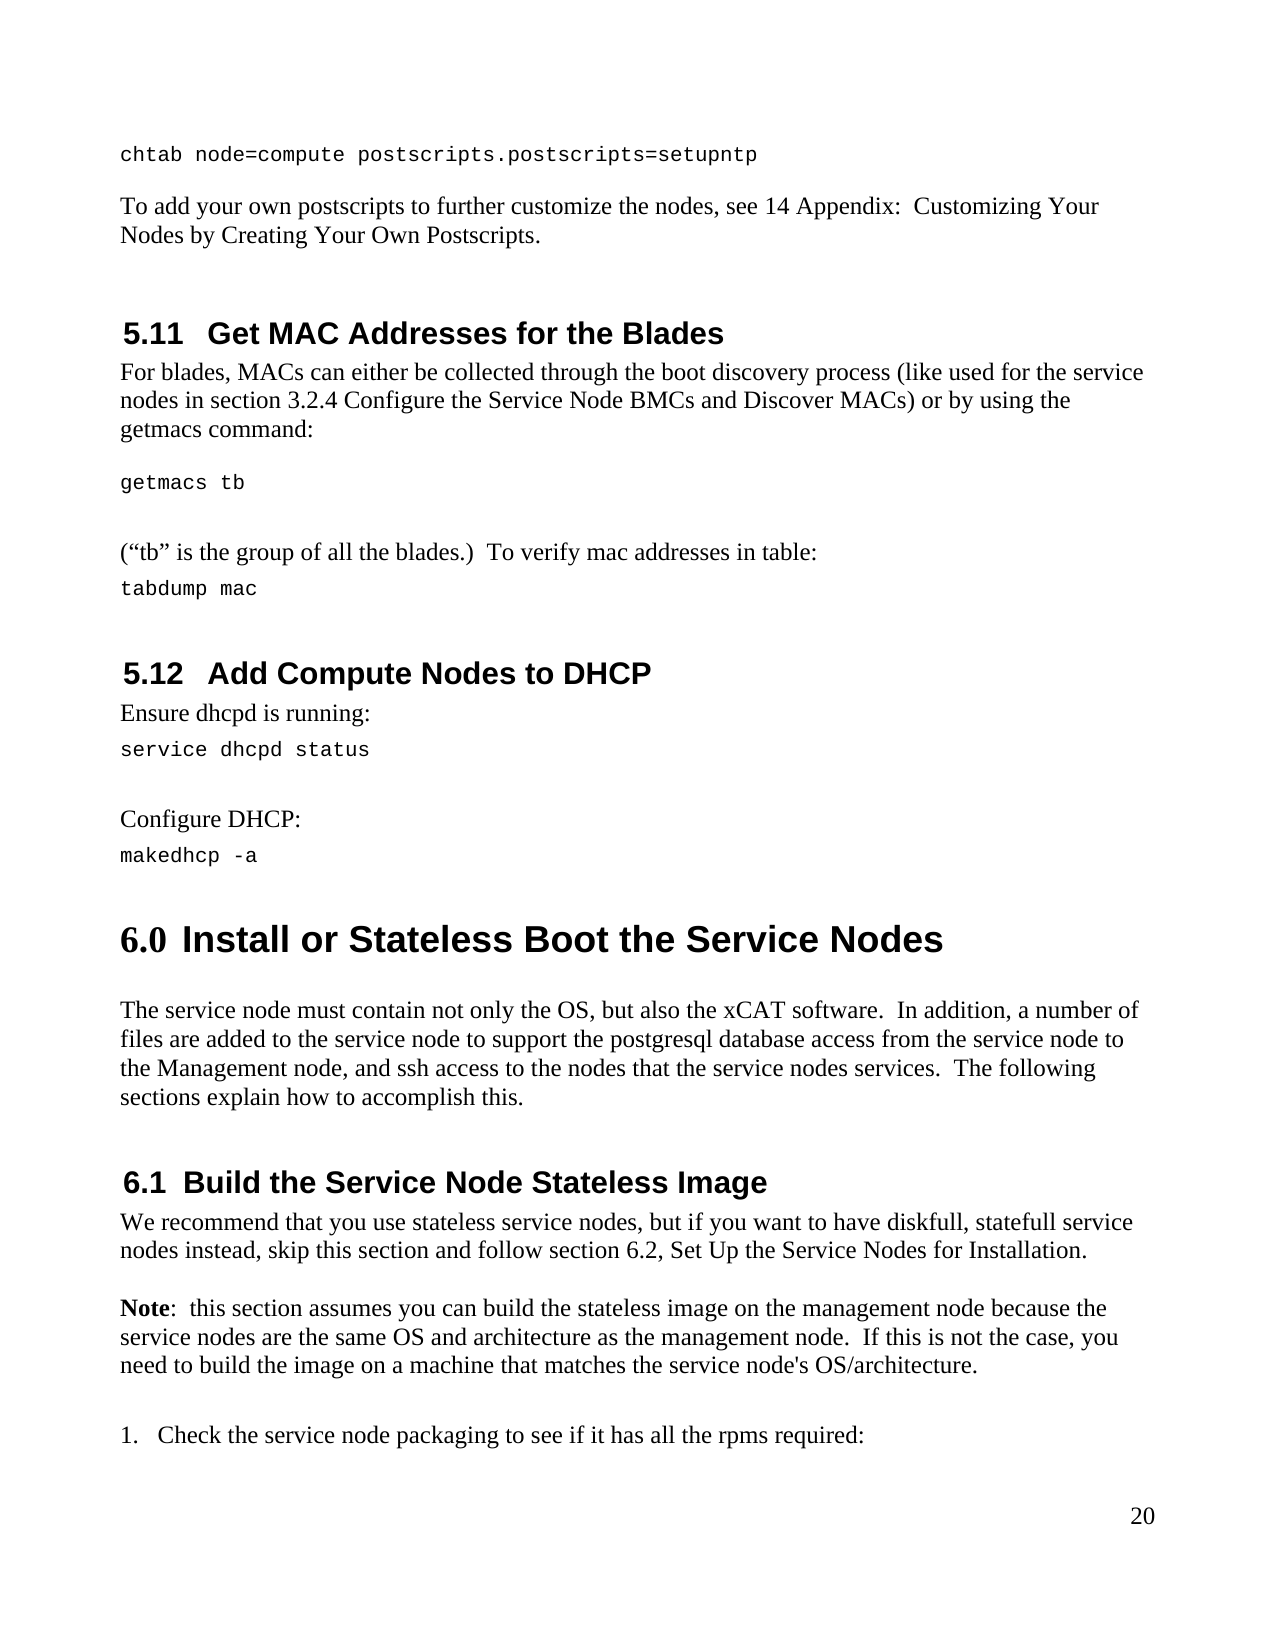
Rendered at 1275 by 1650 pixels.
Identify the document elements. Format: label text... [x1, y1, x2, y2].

text The service node must contain not only the OS, but also the xCAT software. In addition, a number of files are added to the service node to support the postgresql database access from the service node to the Management node, and ssh access to the nodes that the service nodes services. The following sections explain how to accomplish this. [120, 996, 1155, 1111]
text tabdump mac [120, 578, 1155, 602]
text makedhcp -a [120, 845, 1155, 869]
subtitle Install or Stateless Boot the Service Nodes [120, 917, 1155, 961]
text Note: this section assumes you can build the stateless image on the management node because the service nodes are the same OS and architecture as the management node. If this is not the case, you need to build the image on a machine that matches the service node's OS/architecture. [120, 1293, 1155, 1379]
text service dhcpd status [120, 739, 1155, 762]
subtitle Get MAC Addresses for the Blades [123, 315, 1155, 351]
text We recommend that you use stateless service nodes, but if you want to have diskfull, statefull service nodes instead, skip this section and follow section 6.2, Set Up the Service Nodes for Installation. [120, 1207, 1155, 1264]
text (“tb” is the group of all the blades.) To verify mac addresses in table: [120, 537, 1155, 566]
text chtab node=compute postscripts.postscripts=setupntp [120, 144, 1155, 167]
text For blades, MACs can either be collected through the boot discovery process (like used for the service nodes in section 3.2.4 Configure the Service Node BMCs and Discover MACs) or by using the getmacs command: [120, 357, 1155, 443]
subtitle Build the Service Node Stateless Image [123, 1164, 1155, 1200]
list Check the service node packaging to see if it has all the rpms required: [120, 1420, 1155, 1448]
text Configure DHCP: [120, 804, 1155, 832]
text Ensure dhcpd is running: [120, 698, 1155, 726]
subtitle Add Compute Nodes to DHCP [123, 655, 1155, 691]
text To add your own postscripts to further customize the nodes, see 14 Appendix: Customizing Your Nodes by Creating Your Own Postscripts. [120, 191, 1155, 248]
text getmacs tb [120, 472, 1155, 496]
